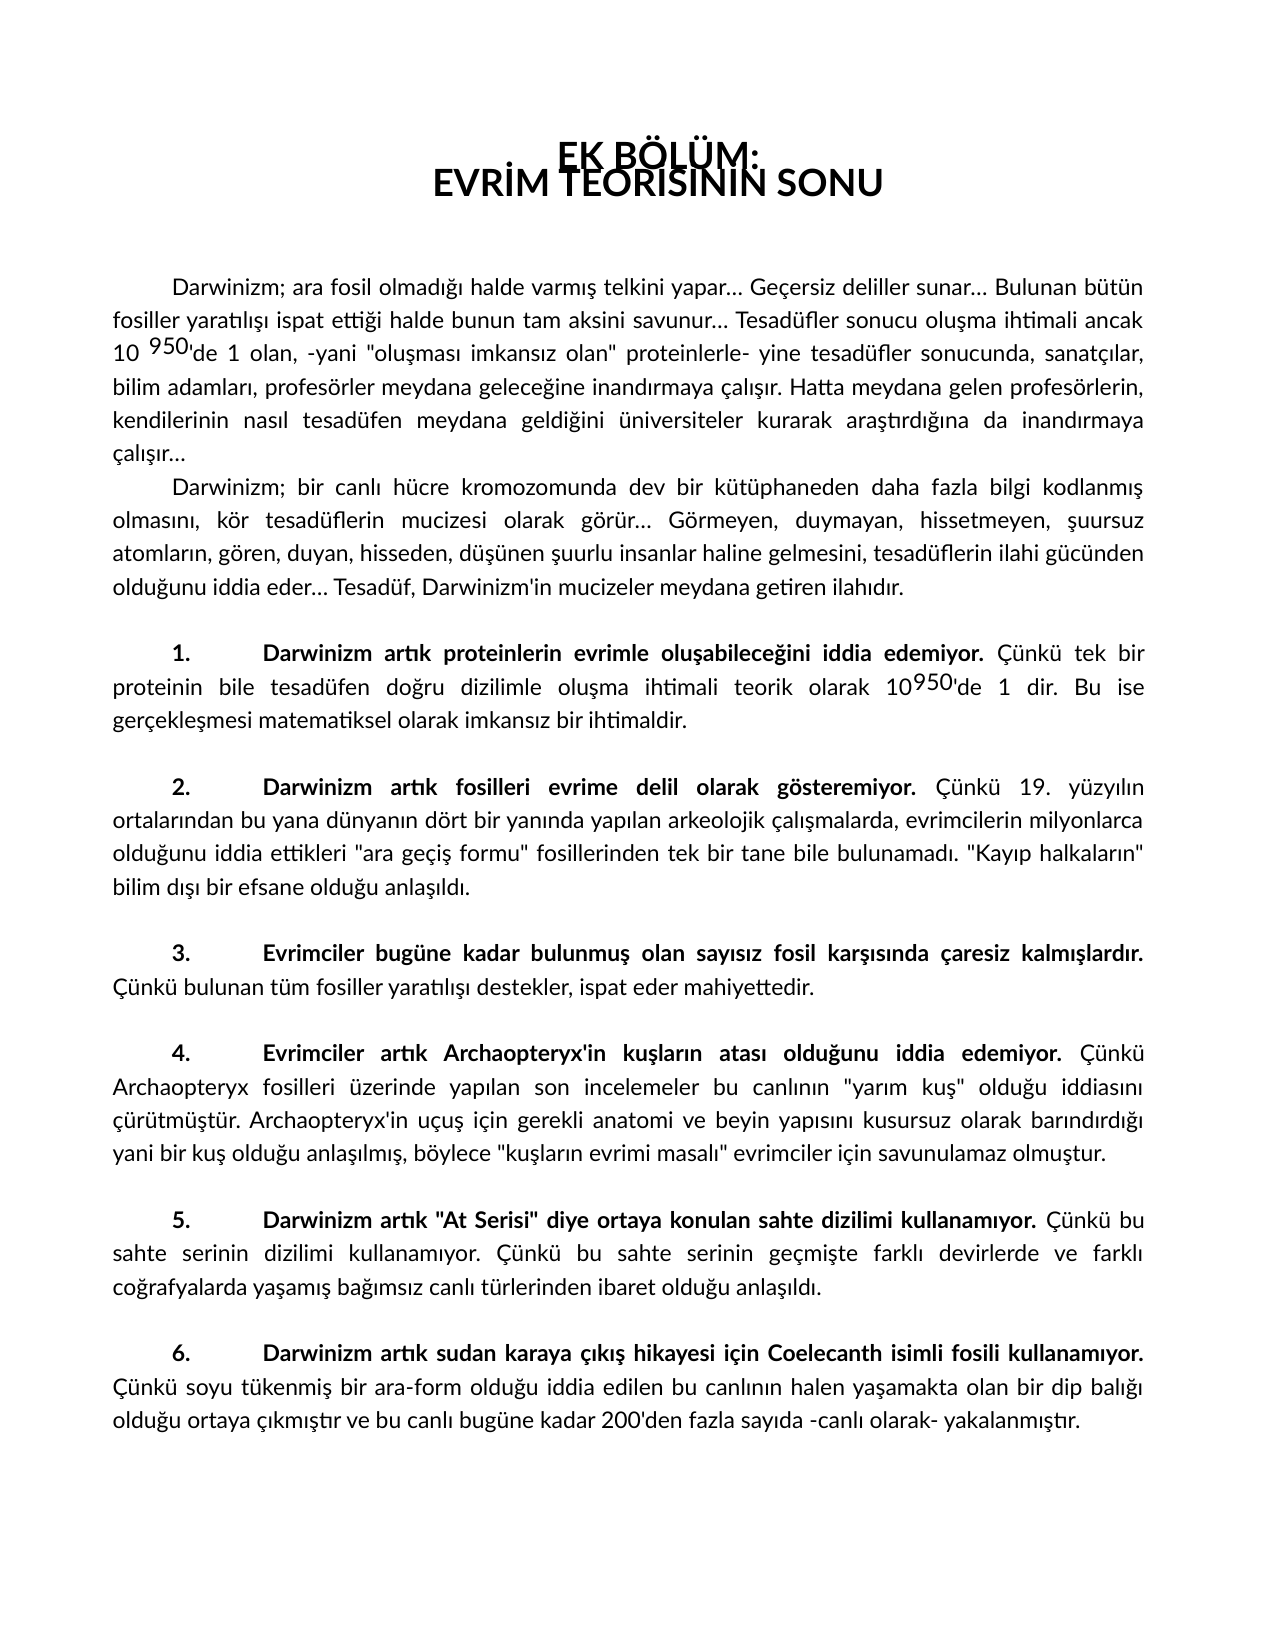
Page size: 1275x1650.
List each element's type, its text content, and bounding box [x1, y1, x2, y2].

text EK BÖLÜM: [588, 148, 616, 175]
text Darwinizm; ara fosil olmadığı halde varmış telkini yapar… Geçersiz deliller sunar… Bulunan bütün fosiller yaratılışı ispat ettiği halde bunun tam aksini savunur… Tesadüfler sonucu oluşma ihtimali ancak 10 950'de 1 olan, -yani "oluşması imkansız olan" proteinlerle- yine tesadüfler sonucunda, sanatçılar, bilim adamları, profesörler meydana geleceğine inandırmaya çalışır. Hatta meydana gelen profesörlerin, kendilerinin nasıl tesadüfen meydana geldiğini üniversiteler kurarak araştırdığına da inandırmaya çalışır… [112, 268, 1145, 468]
text EK BÖLÜM: [745, 148, 1145, 175]
text EK BÖLÜM: [621, 148, 647, 175]
text 4. Evrimciler artık Archaopteryx'in kuşların atası olduğunu iddia edemiyor. Çünkü Archaopteryx fosilleri üzerinde yapılan son incelemeler bu canlının "yarım kuş" olduğu iddiasını çürütmüştür. Archaopteryx'in uçuş için gerekli anatomi ve beyin yapısını kusursuz olarak barındırdığı yani bir kuş olduğu anlaşılmış, böylece "kuşların evrimi masalı" evrimciler için savunulamaz olmuştur. [112, 1035, 1145, 1168]
text EK BÖLÜM: [705, 148, 719, 175]
text EK BÖLÜM: [564, 148, 583, 175]
text EK BÖLÜM: [676, 148, 701, 175]
text EK BÖLÜM: [648, 148, 673, 175]
text EK BÖLÜM: [644, 148, 661, 165]
text EK BÖLÜM: [694, 148, 706, 165]
text EK BÖLÜM: [721, 149, 742, 175]
text 5. Darwinizm artık "At Serisi" diye ortaya konulan sahte dizilimi kullanamıyor. Çünkü bu sahte serinin dizilimi kullanamıyor. Çünkü bu sahte serinin geçmişte farklı devirlerde ve farklı coğrafyalarda yaşamış bağımsız canlı türlerinden ibaret olduğu anlaşıldı. [112, 1202, 1145, 1302]
text 3. Evrimciler bugüne kadar bulunmuş olan sayısız fosil karşısında çaresiz kalmışlardır. Çünkü bulunan tüm fosiller yaratılışı destekler, ispat eder mahiyettedir. [112, 935, 1145, 1002]
text 1. Darwinizm artık proteinlerin evrimle oluşabileceğini iddia edemiyor. Çünkü tek bir proteinin bile tesadüfen doğru dizilimle oluşma ihtimali teorik olarak 10950'de 1 dir. Bu ise gerçekleşmesi matematiksel olarak imkansız bir ihtimaldir. [112, 635, 1145, 735]
text 6. Darwinizm artık sudan karaya çıkış hikayesi için Coelecanth isimli fosili kullanamıyor. Çünkü soyu tükenmiş bir ara-form olduğu iddia edilen bu canlının halen yaşamakta olan bir dip balığı olduğu ortaya çıkmıştır ve bu canlı bugüne kadar 200'den fazla sayıda -canlı olarak- yakalanmıştır. [112, 1335, 1145, 1435]
text EK BÖLÜM: [112, 148, 567, 175]
text Darwinizm; bir canlı hücre kromozomunda dev bir kütüphaneden daha fazla bilgi kodlanmış olmasını, kör tesadüflerin mucizesi olarak görür… Görmeyen, duymayan, hissetmeyen, şuursuz atomların, gören, duyan, hisseden, düşünen şuurlu insanlar haline gelmesini, tesadüflerin ilahi gücünden olduğunu iddia eder… Tesadüf, Darwinizm'in mucizeler meydana getiren ilahıdır. [112, 468, 1145, 602]
text 2. Darwinizm artık fosilleri evrime delil olarak gösteremiyor. Çünkü 19. yüzyılın ortalarından bu yana dünyanın dört bir yanında yapılan arkeolojik çalışmalarda, evrimcilerin milyonlarca olduğunu iddia ettikleri "ara geçiş formu" fosillerinden tek bir tane bile bulunamadı. "Kayıp halkaların" bilim dışı bir efsane olduğu anlaşıldı. [112, 768, 1145, 902]
text EVRİM TEORİSİNİN SONU [112, 175, 1145, 202]
